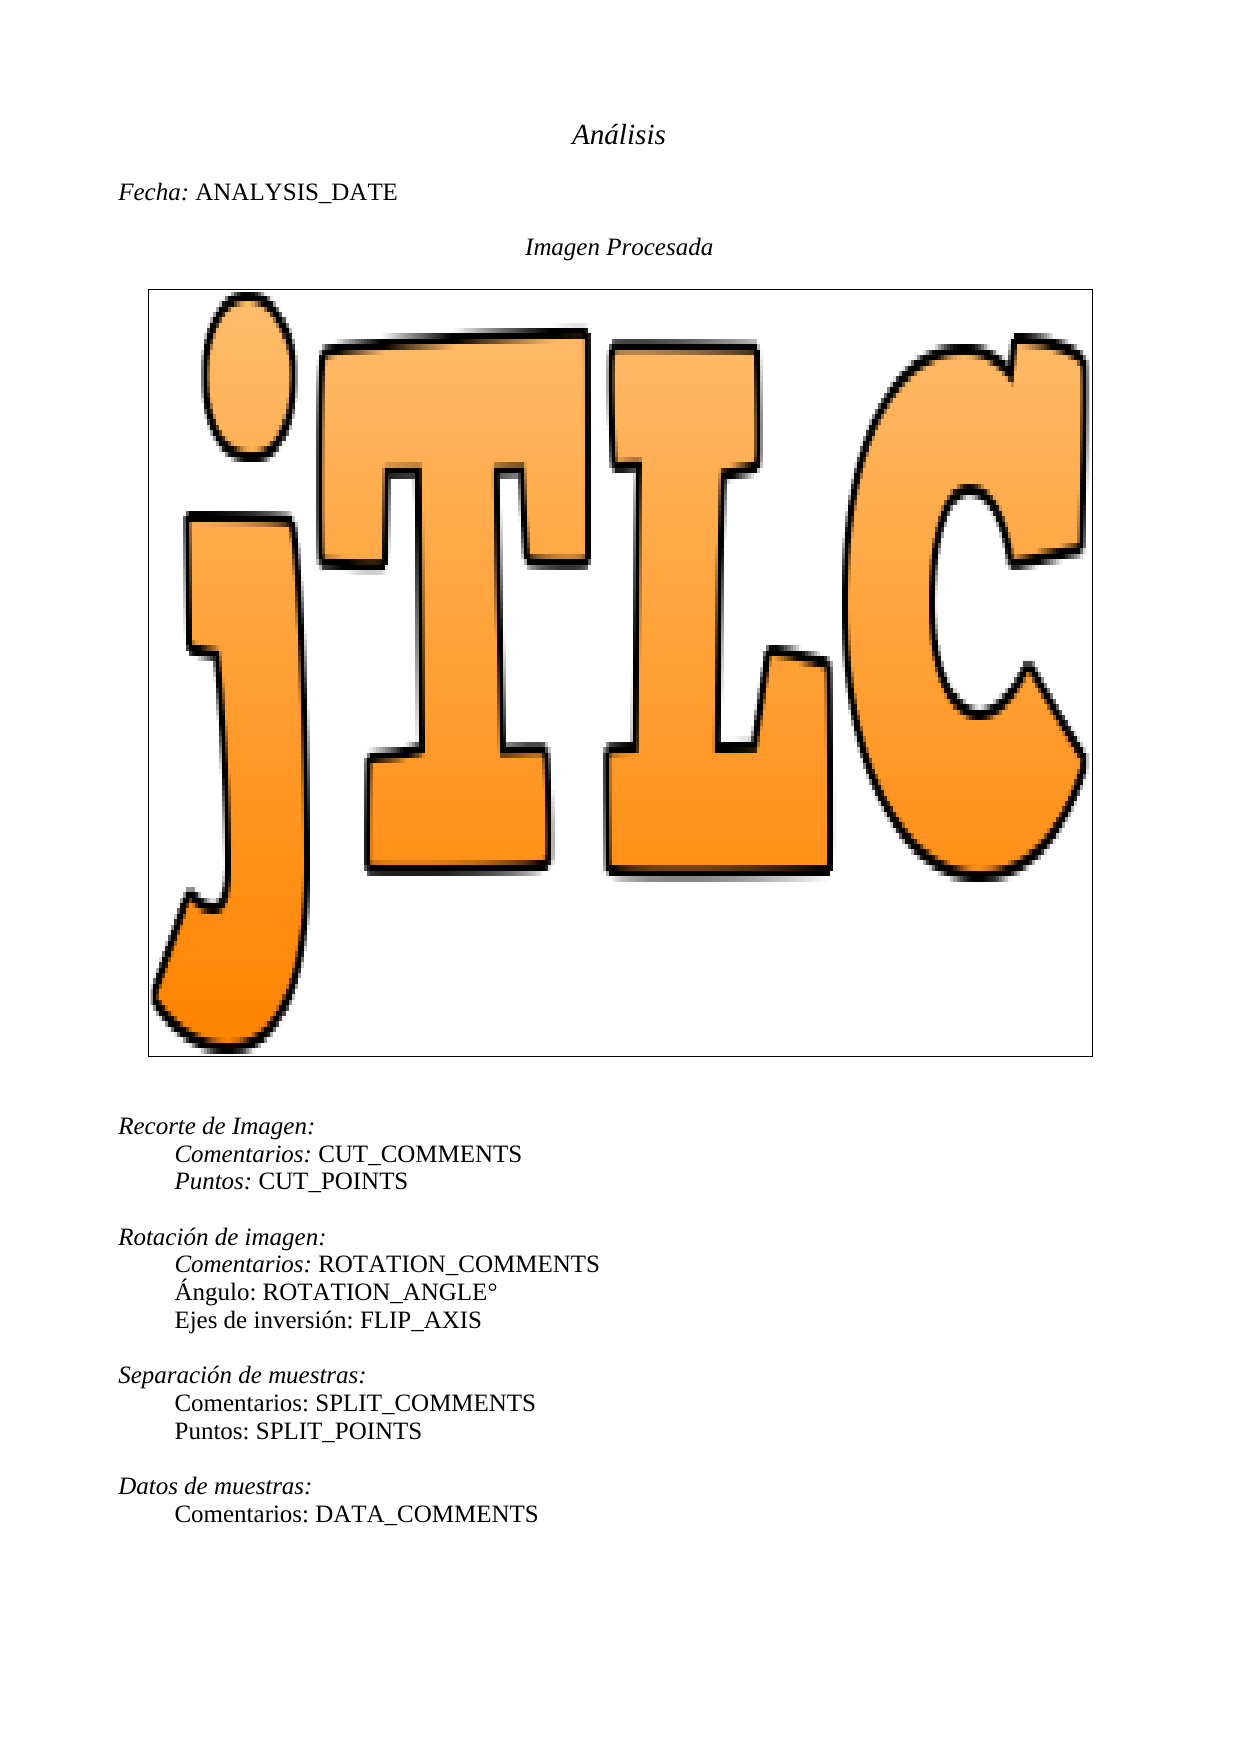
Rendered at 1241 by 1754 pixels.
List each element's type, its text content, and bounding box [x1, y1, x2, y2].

text Imagen Procesada [118, 233, 1122, 261]
text Comentarios: SPLIT_COMMENTS [118, 1389, 1122, 1417]
text Datos de muestras: [118, 1472, 1122, 1500]
text Puntos: CUT_POINTS [118, 1167, 1122, 1195]
text Comentarios: DATA_COMMENTS [118, 1500, 1122, 1528]
text Separación de muestras: [118, 1361, 1122, 1389]
text Rotación de imagen: [118, 1223, 1122, 1251]
text Comentarios: CUT_COMMENTS [118, 1140, 1122, 1167]
text Recorte de Imagen: [118, 1112, 1122, 1140]
text Análisis [118, 118, 1122, 150]
text Ángulo: ROTATION_ANGLE° [118, 1278, 1122, 1306]
text Puntos: SPLIT_POINTS [118, 1417, 1122, 1444]
text Comentarios: ROTATION_COMMENTS [118, 1251, 1122, 1278]
picture [150, 292, 1090, 1054]
text Ejes de inversión: FLIP_AXIS [118, 1306, 1122, 1334]
text Fecha: ANALYSIS_DATE [118, 178, 1122, 206]
